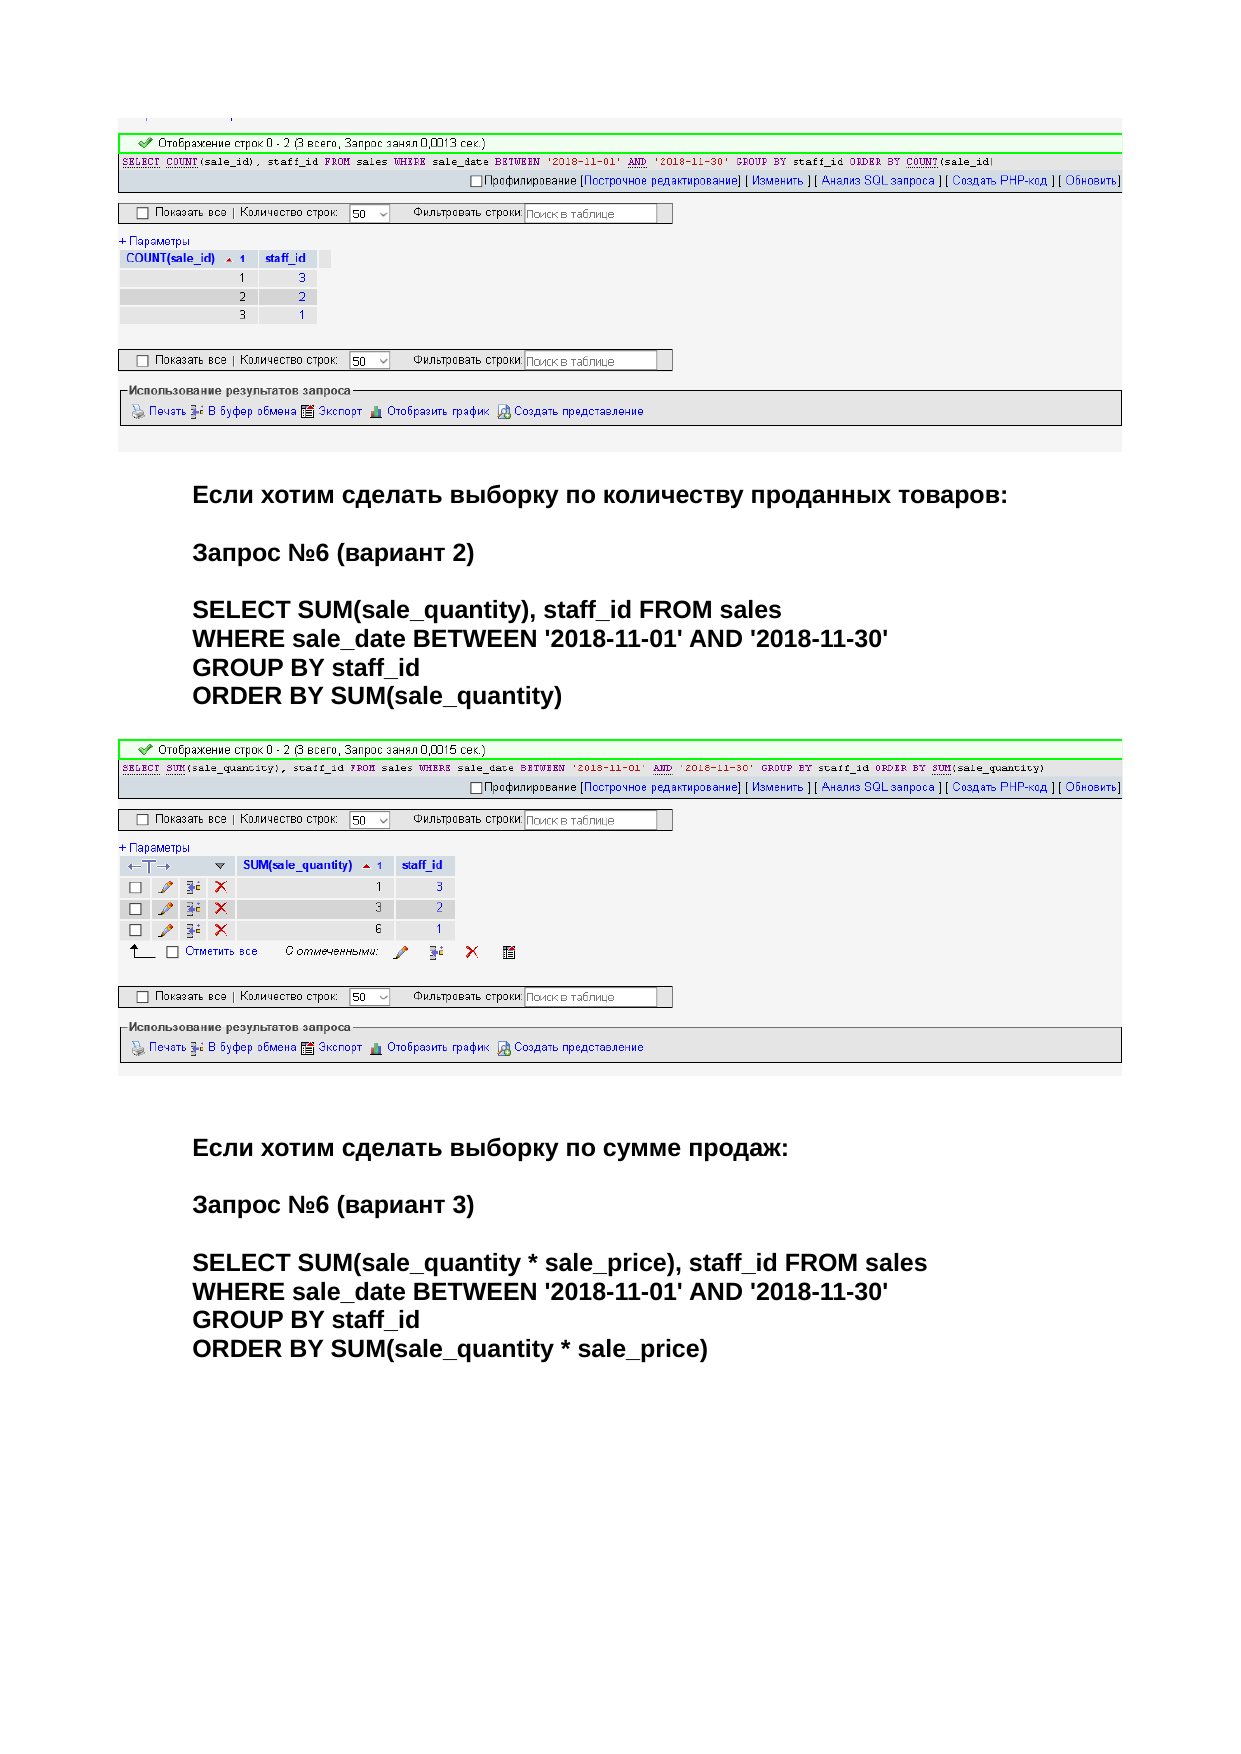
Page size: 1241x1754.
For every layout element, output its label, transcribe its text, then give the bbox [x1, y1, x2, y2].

text WHERE sale_date BETWEEN '2018-11-01' AND '2018-11-30' [118, 1277, 1122, 1305]
text SELECT SUM(sale_quantity), staff_id FROM sales [118, 595, 1122, 624]
text ORDER BY SUM(sale_quantity) [118, 681, 1122, 710]
picture [118, 118, 1123, 452]
text SELECT SUM(sale_quantity * sale_price), staff_id FROM sales [118, 1248, 1122, 1277]
text GROUP BY staff_id [118, 652, 1122, 681]
text Запрос №6 (вариант 3) [118, 1190, 1122, 1219]
text Если хотим сделать выборку по сумме продаж: [118, 1133, 1122, 1162]
picture [118, 738, 1123, 1076]
text GROUP BY staff_id [118, 1305, 1122, 1334]
text Если хотим сделать выборку по количеству проданных товаров: [118, 480, 1122, 509]
text ORDER BY SUM(sale_quantity * sale_price) [118, 1334, 1122, 1363]
text WHERE sale_date BETWEEN '2018-11-01' AND '2018-11-30' [118, 624, 1122, 652]
text Запрос №6 (вариант 2) [118, 537, 1122, 566]
